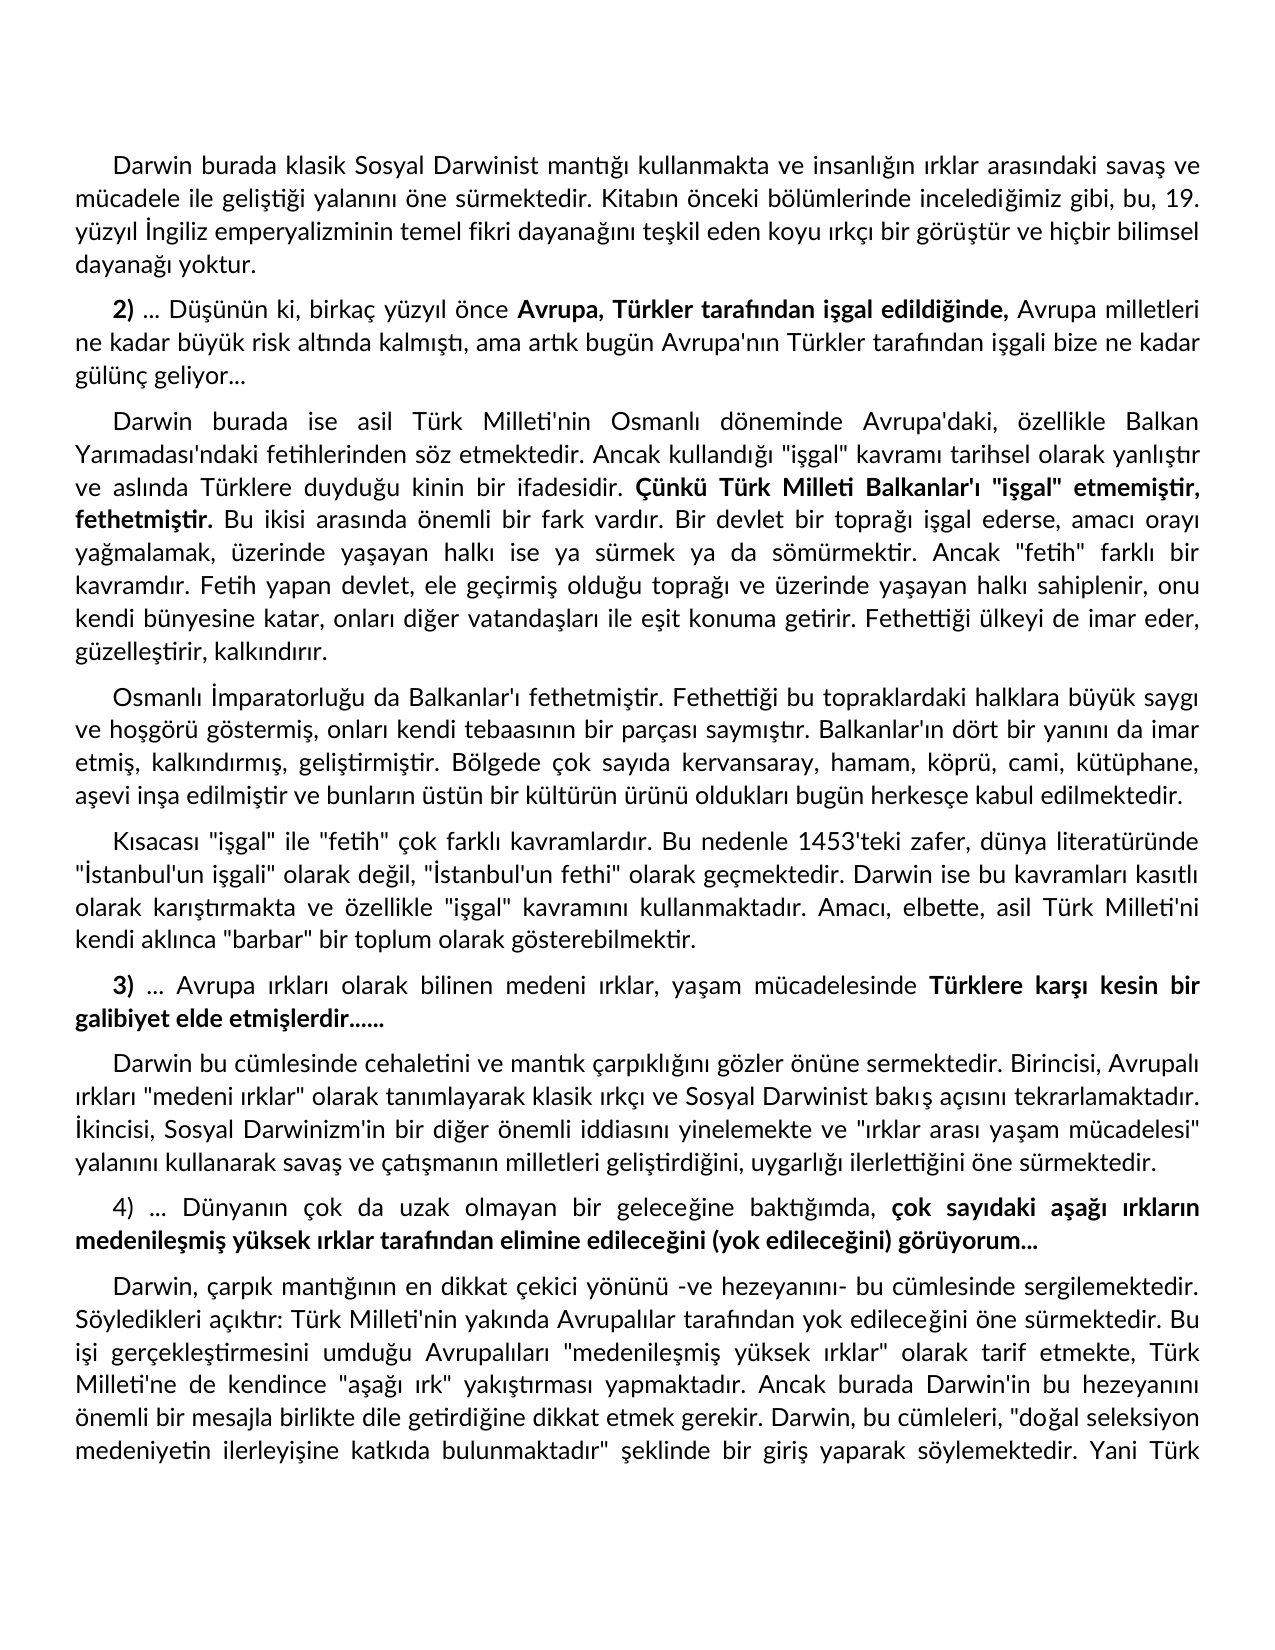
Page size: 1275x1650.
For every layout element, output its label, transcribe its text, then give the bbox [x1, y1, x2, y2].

text Darwin burada klasik Sosyal Darwinist mantığı kullanmakta ve insanlığın ırklar arasındaki savaş ve mücadele ile geliştiği yalanını öne sürmektedir. Kitabın önceki bölümlerinde incelediğimiz gibi, bu, 19. yüzyıl İngiliz emperyalizminin temel fikri dayanağını teşkil eden koyu ırkçı bir görüştür ve hiçbir bilimsel dayanağı yoktur. [75, 150, 1200, 279]
text Darwin, çarpık mantığının en dikkat çekici yönünü -ve hezeyanını- bu cümlesinde sergilemektedir. Söyledikleri açıktır: Türk Milleti'nin yakında Avrupalılar tarafından yok edileceğini öne sürmektedir. Bu işi gerçekleştirmesini umduğu Avrupalıları "medenileşmiş yüksek ırklar" olarak tarif etmekte, Türk Milleti'ne de kendince "aşağı ırk" yakıştırması yapmaktadır. Ancak burada Darwin'in bu hezeyanını önemli bir mesajla birlikte dile getirdiğine dikkat etmek gerekir. Darwin, bu cümleleri, "doğal seleksiyon medeniyetin ilerleyişine katkıda bulunmaktadır" şeklinde bir giriş yaparak söylemektedir. Yani Türk [75, 1270, 1200, 1465]
text Osmanlı İmparatorluğu da Balkanlar'ı fethetmiştir. Fethettiği bu topraklardaki halklara büyük saygı ve hoşgörü göstermiş, onları kendi tebaasının bir parçası saymıştır. Balkanlar'ın dört bir yanını da imar etmiş, kalkındırmış, geliştirmiştir. Bölgede çok sayıda kervansaray, hamam, köprü, cami, kütüphane, aşevi inşa edilmiştir ve bunların üstün bir kültürün ürünü oldukları bugün herkesçe kabul edilmektedir. [75, 681, 1200, 810]
text 2) ... Düşünün ki, birkaç yüzyıl önce Avrupa, Türkler tarafından işgal edildiğinde, Avrupa milletleri ne kadar büyük risk altında kalmıştı, ama artık bugün Avrupa'nın Türkler tarafından işgali bize ne kadar gülünç geliyor... [75, 294, 1200, 390]
text 3) ... Avrupa ırkları olarak bilinen medeni ırklar, yaşam mücadelesinde Türklere karşı kesin bir galibiyet elde etmişlerdir...... [75, 969, 1200, 1032]
text Darwin burada ise asil Türk Milleti'nin Osmanlı döneminde Avrupa'daki, özellikle Balkan Yarımadası'ndaki fetihlerinden söz etmektedir. Ancak kullandığı "işgal" kavramı tarihsel olarak yanlıştır ve aslında Türklere duyduğu kinin bir ifadesidir. Çünkü Türk Milleti Balkanlar'ı "işgal" etmemiştir, fethetmiştir. Bu ikisi arasında önemli bir fark vardır. Bir devlet bir toprağı işgal ederse, amacı orayı yağmalamak, üzerinde yaşayan halkı ise ya sürmek ya da sömürmektir. Ancak "fetih" farklı bir kavramdır. Fetih yapan devlet, ele geçirmiş olduğu toprağı ve üzerinde yaşayan halkı sahiplenir, onu kendi bünyesine katar, onları diğer vatandaşları ile eşit konuma getirir. Fethettiği ülkeyi de imar eder, güzelleştirir, kalkındırır. [75, 405, 1200, 666]
text 4) ... Dünyanın çok da uzak olmayan bir geleceğine baktığımda, çok sayıdaki aşağı ırkların medenileşmiş yüksek ırklar tarafından elimine edileceğini (yok edileceğini) görüyorum... [75, 1192, 1200, 1255]
text Darwin bu cümlesinde cehaletini ve mantık çarpıklığını gözler önüne sermektedir. Birincisi, Avrupalı ırkları "medeni ırklar" olarak tanımlayarak klasik ırkçı ve Sosyal Darwinist bakış açısını tekrarlamaktadır. İkincisi, Sosyal Darwinizm'in bir diğer önemli iddiasını yinelemekte ve "ırklar arası yaşam mücadelesi" yalanını kullanarak savaş ve çatışmanın milletleri geliştirdiğini, uygarlığı ilerlettiğini öne sürmektedir. [75, 1048, 1200, 1177]
text Kısacası "işgal" ile "fetih" çok farklı kavramlardır. Bu nedenle 1453'teki zafer, dünya literatüründe "İstanbul'un işgali" olarak değil, "İstanbul'un fethi" olarak geçmektedir. Darwin ise bu kavramları kasıtlı olarak karıştırmakta ve özellikle "işgal" kavramını kullanmaktadır. Amacı, elbette, asil Türk Milleti'ni kendi aklınca "barbar" bir toplum olarak gösterebilmektir. [75, 825, 1200, 954]
